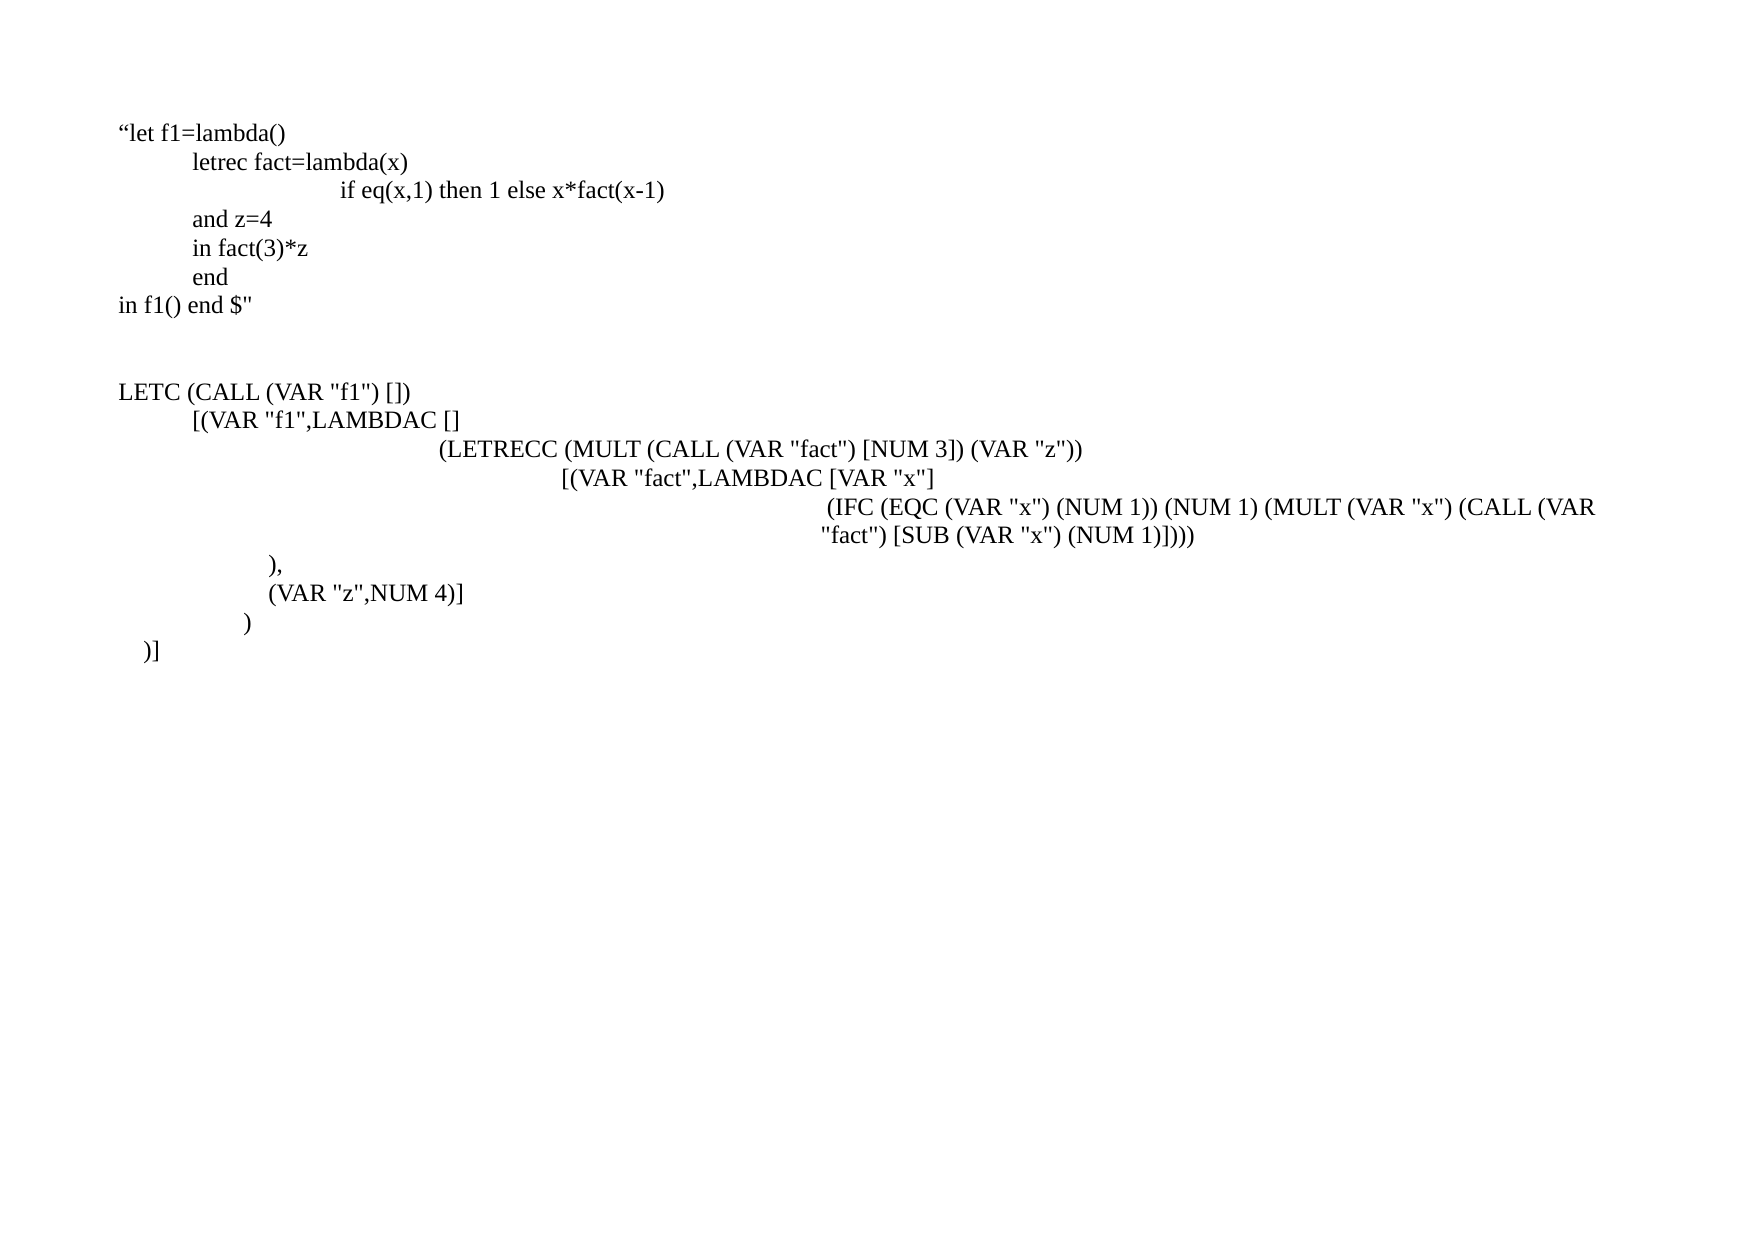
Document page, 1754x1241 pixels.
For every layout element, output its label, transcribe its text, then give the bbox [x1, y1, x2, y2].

text in f1() end $" [118, 291, 1636, 319]
text [(VAR "f1",LAMBDAC [] [118, 406, 1636, 434]
text "fact") [SUB (VAR "x") (NUM 1)]))) [118, 521, 1636, 549]
text end [118, 262, 1636, 291]
text LETC (CALL (VAR "f1") []) [118, 377, 1636, 406]
text )] [118, 636, 1636, 664]
text (IFC (EQC (VAR "x") (NUM 1)) (NUM 1) (MULT (VAR "x") (CALL (VAR [118, 492, 1636, 521]
text “let f1=lambda() [118, 118, 1636, 147]
text ) [118, 607, 1636, 636]
text (LETRECC (MULT (CALL (VAR "fact") [NUM 3]) (VAR "z")) [118, 434, 1636, 463]
text letrec fact=lambda(x) [118, 147, 1636, 176]
text [(VAR "fact",LAMBDAC [VAR "x"] [118, 463, 1636, 492]
text in fact(3)*z [118, 233, 1636, 262]
text and z=4 [118, 204, 1636, 233]
text if eq(x,1) then 1 else x*fact(x-1) [118, 176, 1636, 204]
text ), [118, 549, 1636, 578]
text (VAR "z",NUM 4)] [118, 578, 1636, 607]
